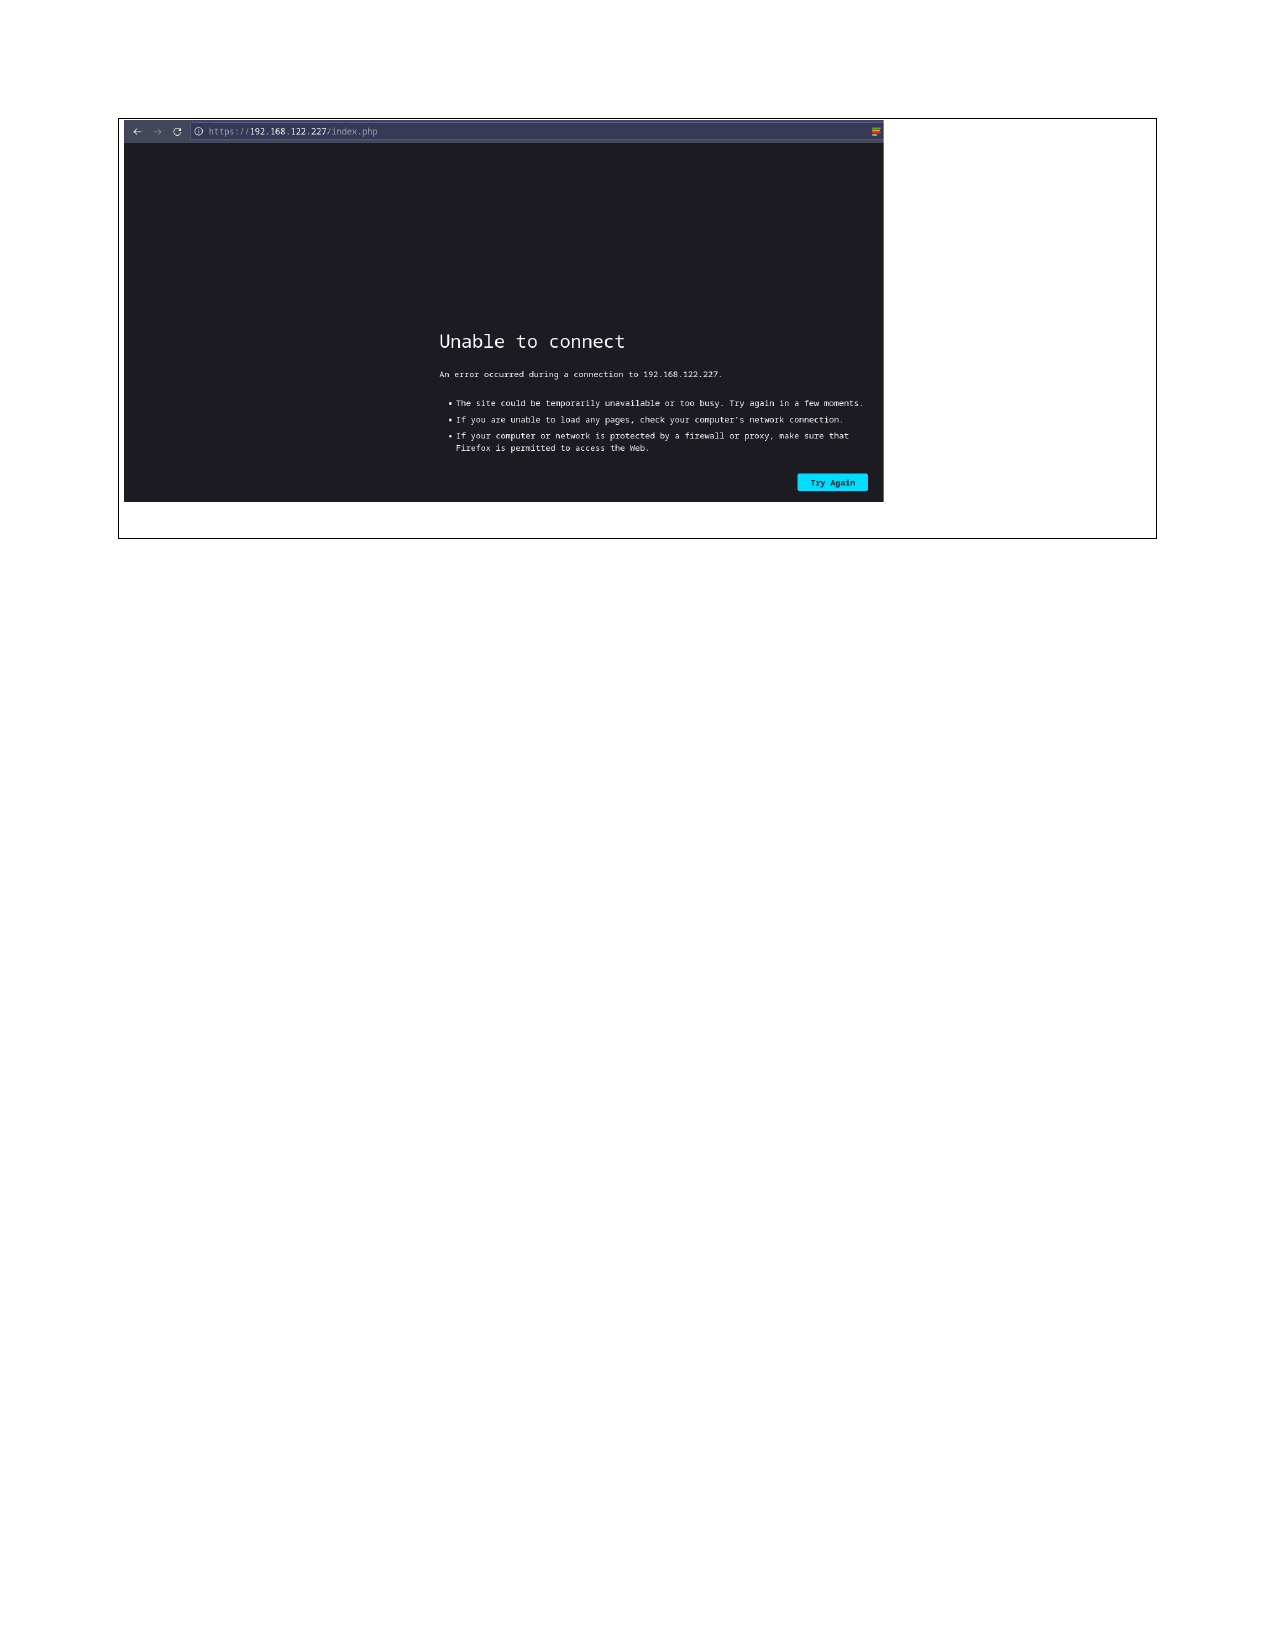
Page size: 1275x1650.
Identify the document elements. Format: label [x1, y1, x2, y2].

picture [124, 120, 884, 502]
